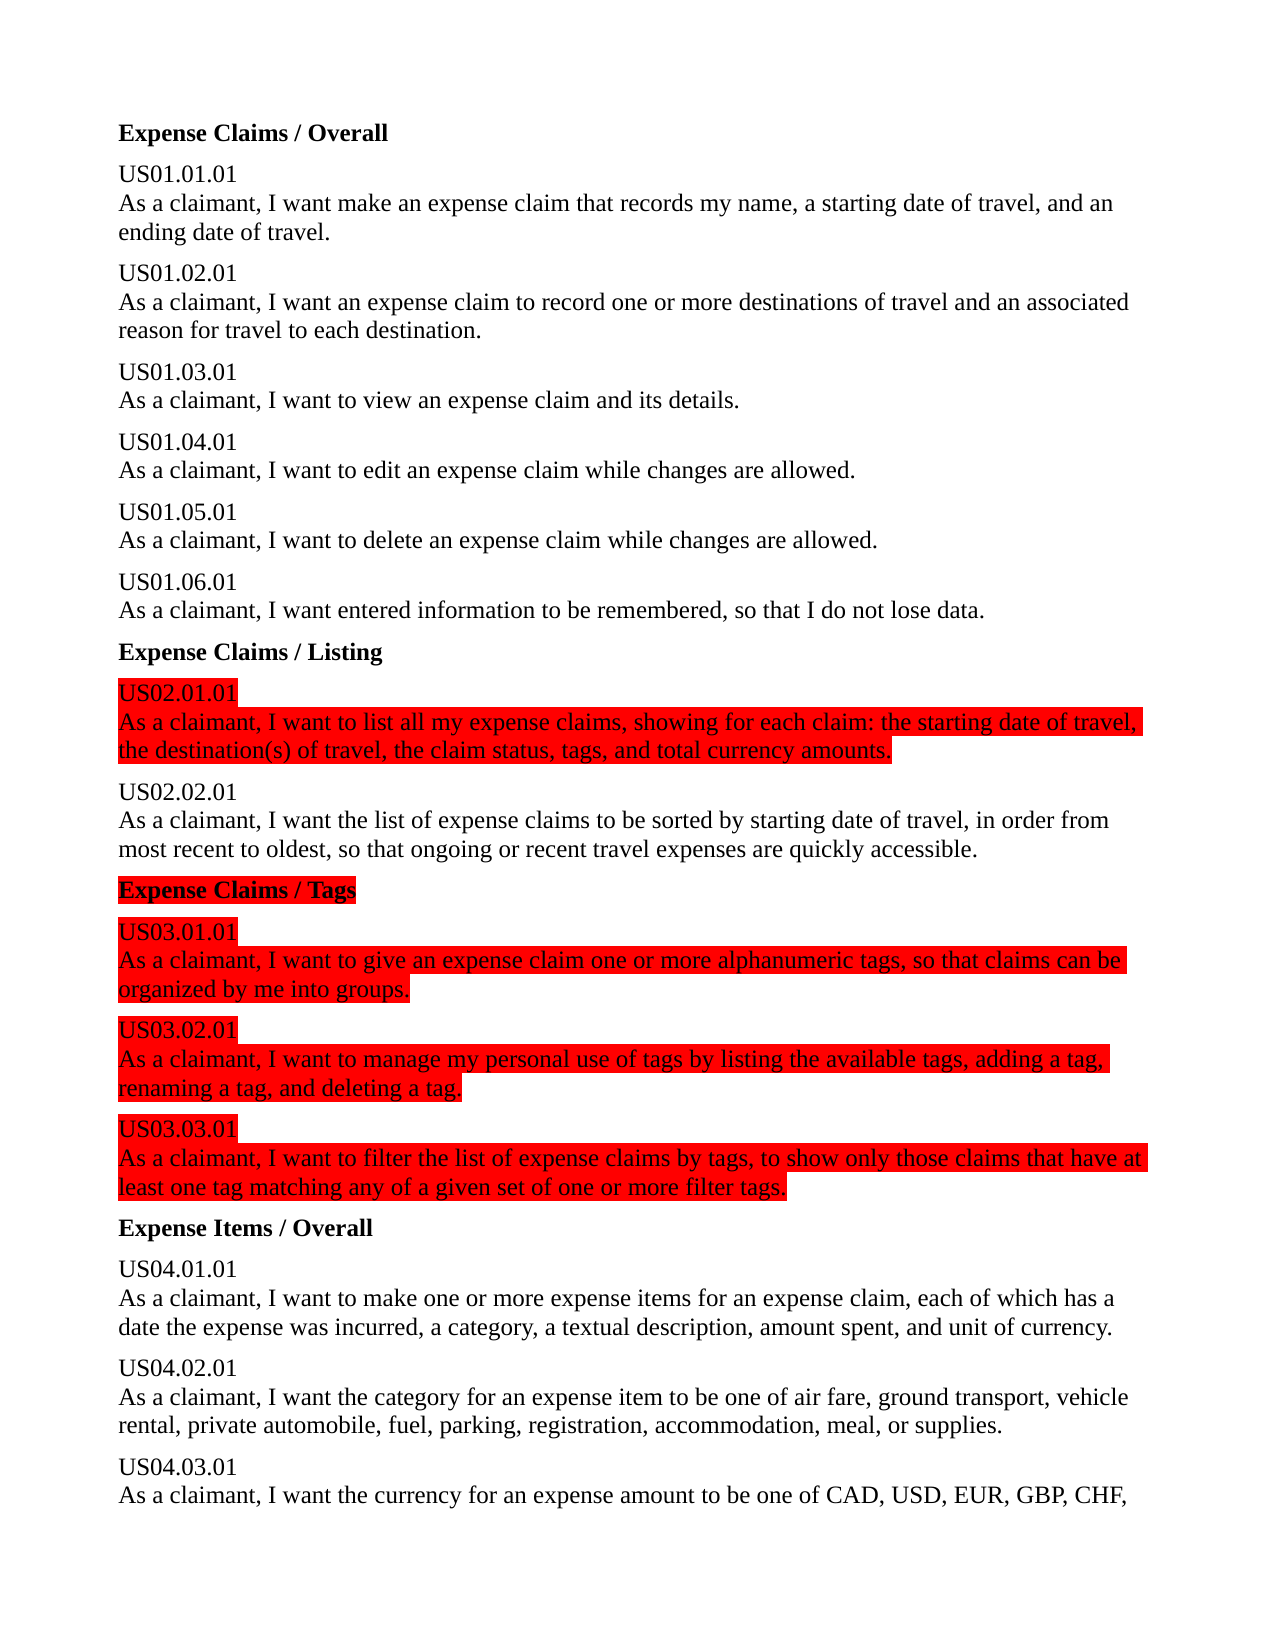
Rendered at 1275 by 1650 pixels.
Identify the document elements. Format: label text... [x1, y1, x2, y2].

text Expense Claims / Overall [118, 118, 1157, 147]
text Expense Items / Overall [118, 1213, 1157, 1242]
text US01.02.01 As a claimant, I want an expense claim to record one or more destinations of travel and an associated reason for travel to each destination. [118, 258, 1157, 344]
text US01.06.01 As a claimant, I want entered information to be remembered, so that I do not lose data. [118, 567, 1157, 624]
text US03.01.01 As a claimant, I want to give an expense claim one or more alphanumeric tags, so that claims can be organized by me into groups. [118, 917, 1157, 1003]
text US03.03.01 As a claimant, I want to filter the list of expense claims by tags, to show only those claims that have at least one tag matching any of a given set of one or more filter tags. [118, 1114, 1157, 1201]
text Expense Claims / Listing [118, 637, 1157, 666]
text US01.03.01 As a claimant, I want to view an expense claim and its details. [118, 357, 1157, 414]
text US01.04.01 As a claimant, I want to edit an expense claim while changes are allowed. [118, 427, 1157, 484]
text US02.02.01 As a claimant, I want the list of expense claims to be sorted by starting date of travel, in order from most recent to oldest, so that ongoing or recent travel expenses are quickly accessible. [118, 777, 1157, 863]
text US04.02.01 As a claimant, I want the category for an expense item to be one of air fare, ground transport, vehicle rental, private automobile, fuel, parking, registration, accommodation, meal, or supplies. [118, 1353, 1157, 1439]
text US04.01.01 As a claimant, I want to make one or more expense items for an expense claim, each of which has a date the expense was incurred, a category, a textual description, amount spent, and unit of currency. [118, 1254, 1157, 1341]
text US02.01.01 As a claimant, I want to list all my expense claims, showing for each claim: the starting date of travel, the destination(s) of travel, the claim status, tags, and total currency amounts. [118, 678, 1157, 764]
text US04.03.01 As a claimant, I want the currency for an expense amount to be one of CAD, USD, EUR, GBP, CHF, [118, 1452, 1157, 1509]
text US01.05.01 As a claimant, I want to delete an expense claim while changes are allowed. [118, 497, 1157, 554]
text US01.01.01 As a claimant, I want make an expense claim that records my name, a starting date of travel, and an ending date of travel. [118, 159, 1157, 246]
text US03.02.01 As a claimant, I want to manage my personal use of tags by listing the available tags, adding a tag, renaming a tag, and deleting a tag. [118, 1016, 1157, 1102]
text Expense Claims / Tags [118, 876, 1157, 904]
